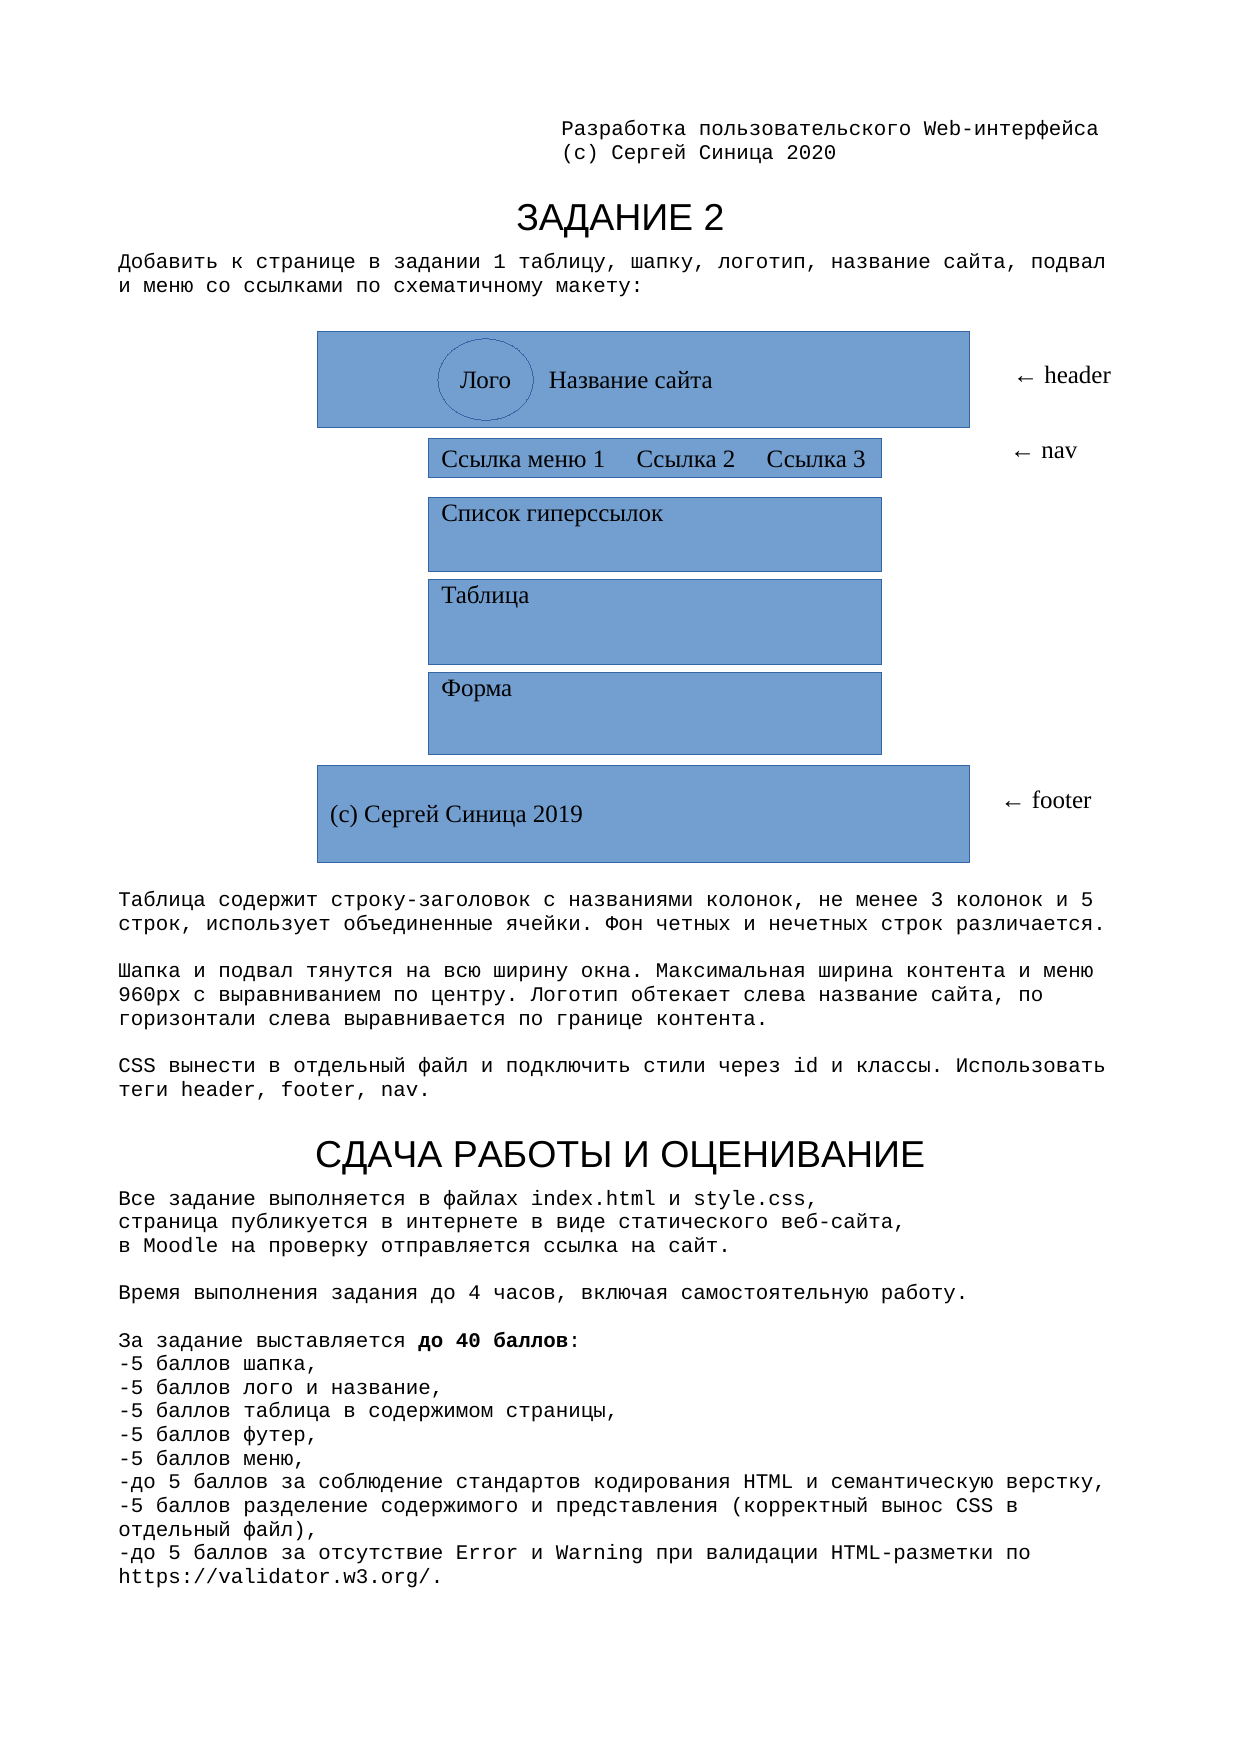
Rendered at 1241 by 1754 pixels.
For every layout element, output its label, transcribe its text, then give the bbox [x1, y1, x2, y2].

text Таблица содержит строку-заголовок с названиями колонок, не менее 3 колонок и 5 строк, использует объединенные ячейки. Фон четных и нечетных строк различается. [118, 889, 1122, 937]
text -до 5 баллов за соблюдение стандартов кодирования HTML и семантическую верстку, [118, 1471, 1122, 1495]
text Разработка пользовательского Web-интерфейса [561, 118, 1122, 142]
text Шапка и подвал тянутся на всю ширину окна. Максимальная ширина контента и меню 960px с выравниванием по центру. Логотип обтекает слева название сайта, по горизонтали слева выравнивается по границе контента. [118, 960, 1122, 1031]
text -5 баллов шапка, [118, 1353, 1122, 1377]
text Время выполнения задания до 4 часов, включая самостоятельную работу. [118, 1282, 1122, 1306]
subtitle СДАЧА РАБОТЫ И ОЦЕНИВАНИЕ [118, 1132, 1122, 1175]
text -5 баллов меню, [118, 1448, 1122, 1471]
subtitle ЗАДАНИЕ 2 [118, 195, 1122, 238]
text -5 баллов футер, [118, 1424, 1122, 1448]
text Добавить к странице в задании 1 таблицу, шапку, логотип, название сайта, подвал и меню со ссылками по схематичному макету: [118, 251, 1122, 298]
text За задание выставляется до 40 баллов: [118, 1329, 1122, 1353]
text Все задание выполняется в файлах index.html и style.css, [118, 1188, 1122, 1211]
text -5 баллов разделение содержимого и представления (корректный вынос CSS в отдельный файл), [118, 1495, 1122, 1542]
text CSS вынести в отдельный файл и подключить стили через id и классы. Использовать теги header, footer, nav. [118, 1055, 1122, 1102]
text -5 баллов таблица в содержимом страницы, [118, 1401, 1122, 1424]
text страница публикуется в интернете в виде статического веб-сайта, [118, 1211, 1122, 1235]
text в Moodle на проверку отправляется ссылка на сайт. [118, 1235, 1122, 1259]
text (с) Сергей Синица 2020 [561, 142, 1122, 165]
text -до 5 баллов за отсутствие Error и Warning при валидации HTML-разметки по https://validator.w3.org/. [118, 1542, 1122, 1590]
text -5 баллов лого и название, [118, 1377, 1122, 1401]
